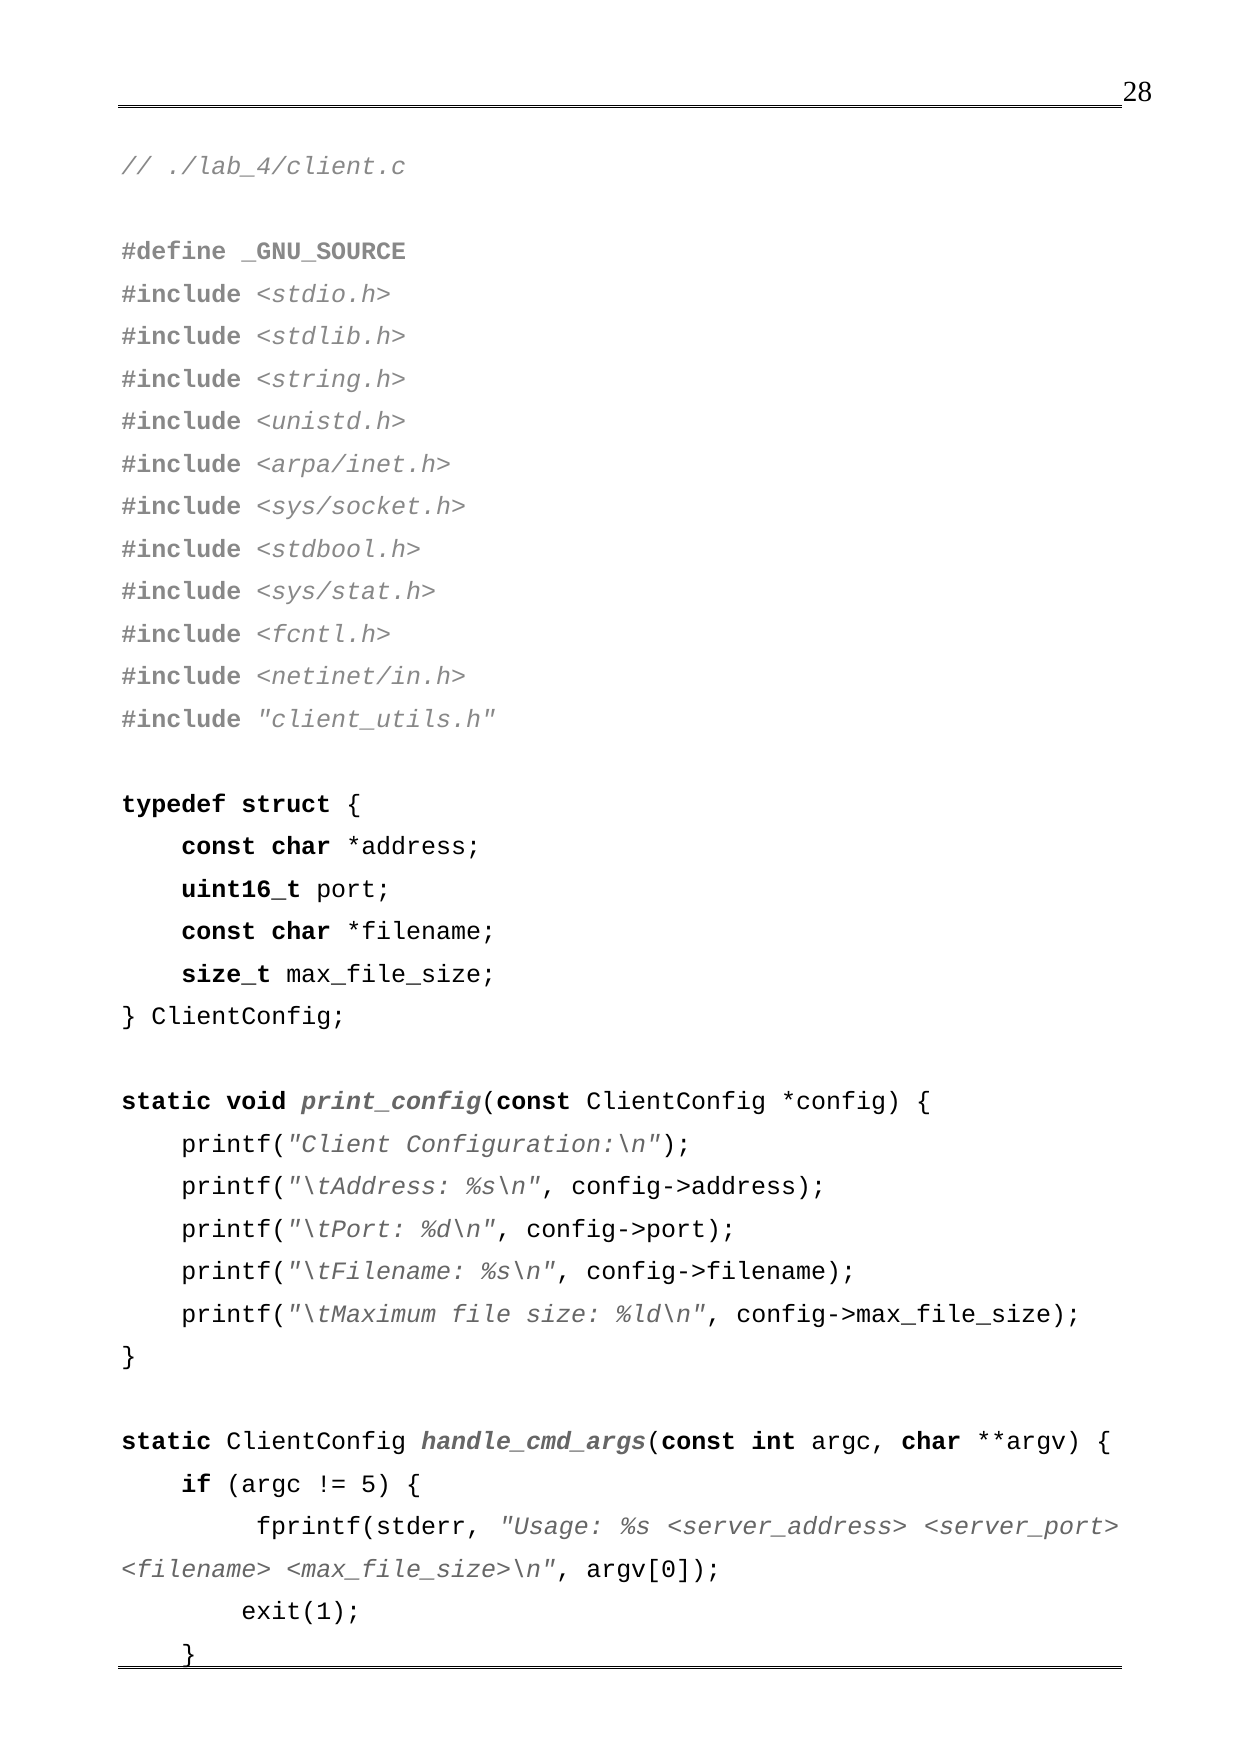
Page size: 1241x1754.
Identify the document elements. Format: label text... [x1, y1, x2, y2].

text // ./lab_4/client.c [118, 148, 1122, 182]
text #include <sys/socket.h> [118, 488, 1122, 522]
text #include <stdbool.h> [118, 530, 1122, 564]
text } ClientConfig; [118, 998, 1122, 1032]
text #include "client_utils.h" [118, 700, 1122, 734]
text exit(1); [118, 1593, 1122, 1627]
text #include <arpa/inet.h> [118, 445, 1122, 479]
text if (argc != 5) { [118, 1465, 1122, 1499]
text printf("\tFilename: %s\n", config->filename); [118, 1253, 1122, 1287]
text #include <fcntl.h> [118, 615, 1122, 649]
text #include <stdlib.h> [118, 318, 1122, 352]
text #include <string.h> [118, 360, 1122, 394]
text const char *filename; [118, 913, 1122, 947]
text printf("Client Configuration:\n"); [118, 1125, 1122, 1159]
text static ClientConfig handle_cmd_args(const int argc, char **argv) { [118, 1423, 1122, 1457]
text typedef struct { [118, 785, 1122, 819]
text #include <stdio.h> [118, 275, 1122, 309]
text printf("\tPort: %d\n", config->port); [118, 1210, 1122, 1244]
text size_t max_file_size; [118, 955, 1122, 989]
text const char *address; [118, 828, 1122, 862]
text #include <unistd.h> [118, 403, 1122, 437]
text fprintf(stderr, "Usage: %s <server_address> <server_port> <filename> <max_file_size>\n", argv[0]); [118, 1508, 1122, 1584]
text } [118, 1338, 1122, 1372]
text #include <sys/stat.h> [118, 573, 1122, 607]
text static void print_config(const ClientConfig *config) { [118, 1083, 1122, 1117]
text #define _GNU_SOURCE [118, 233, 1122, 267]
text } [118, 1635, 1122, 1666]
text #include <netinet/in.h> [118, 658, 1122, 692]
text uint16_t port; [118, 870, 1122, 904]
text printf("\tAddress: %s\n", config->address); [118, 1168, 1122, 1202]
text printf("\tMaximum file size: %ld\n", config->max_file_size); [118, 1295, 1122, 1329]
